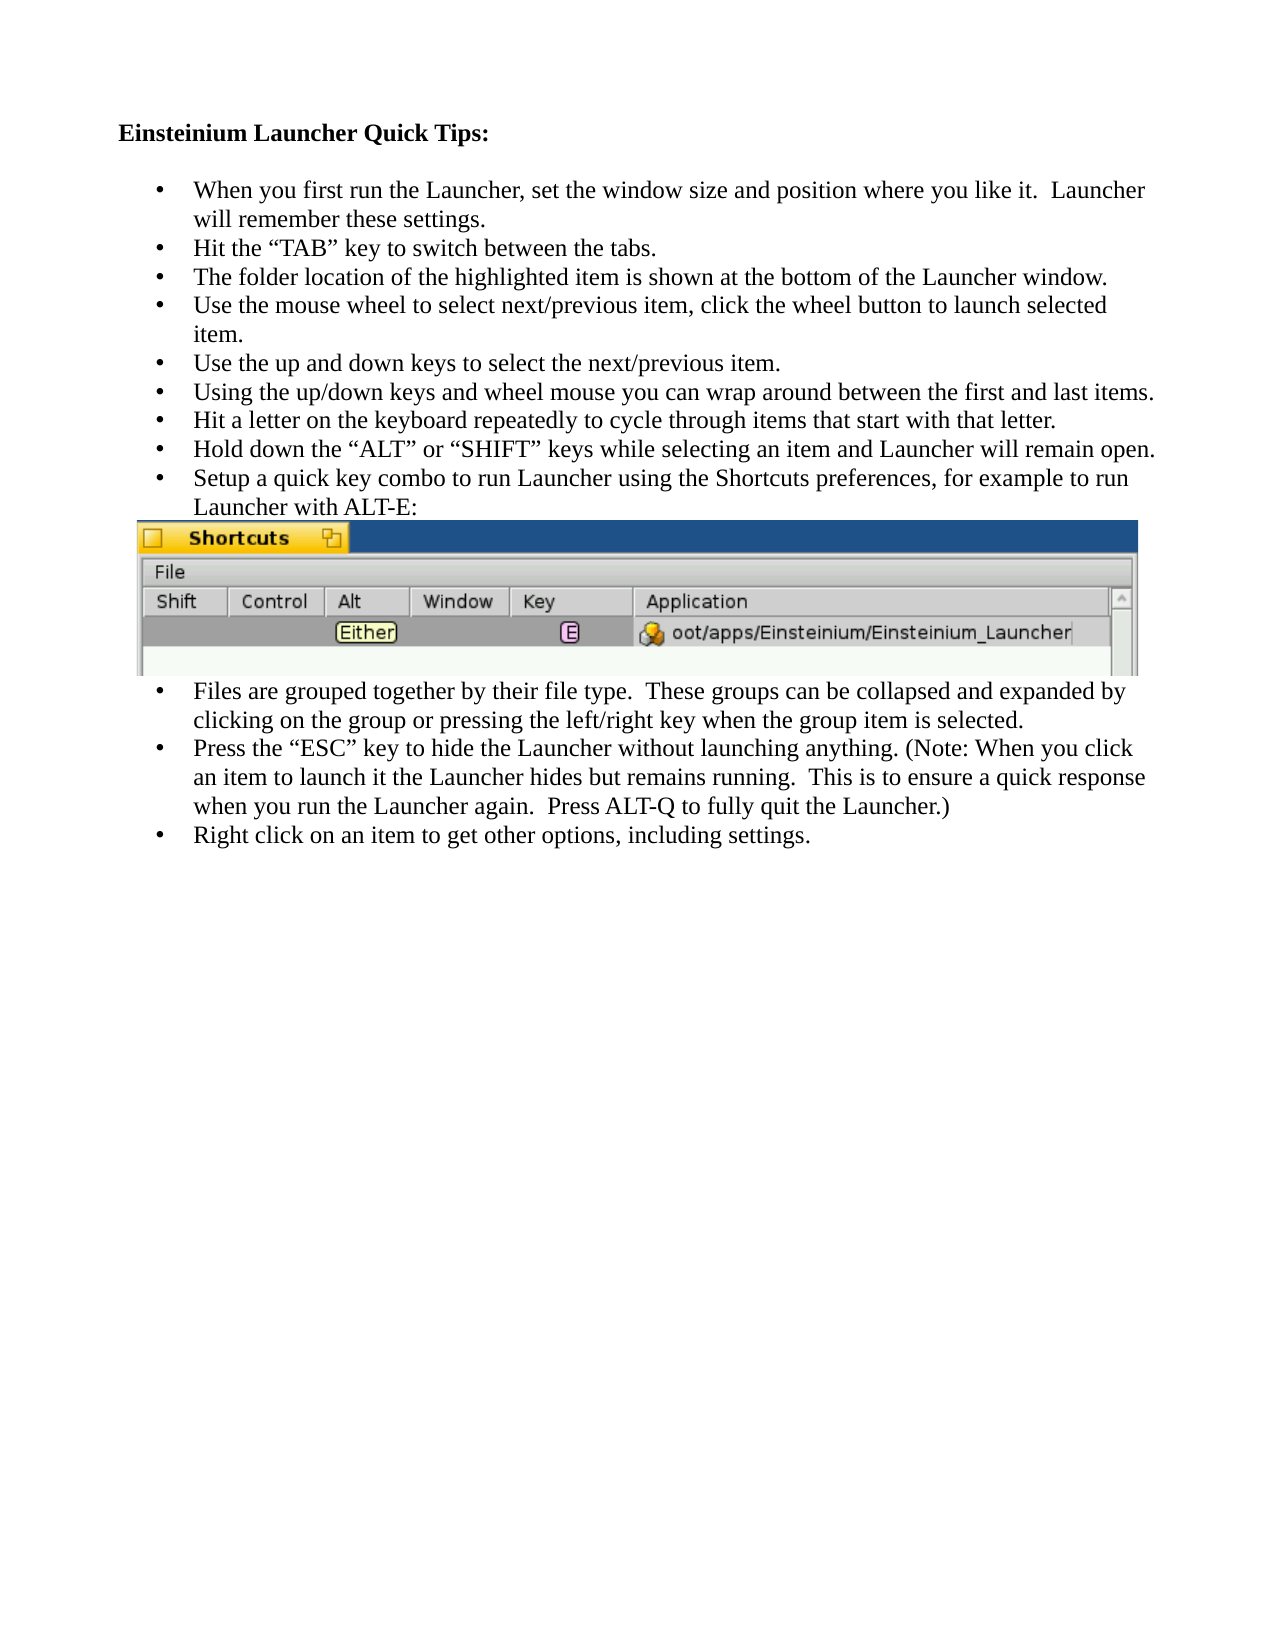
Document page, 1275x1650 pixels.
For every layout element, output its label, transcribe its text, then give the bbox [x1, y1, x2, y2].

list Use the up and down keys to select the next/previous item. [156, 348, 1157, 377]
list The folder location of the highlighted item is shown at the bottom of the Launcher window. [156, 262, 1157, 291]
list Press the “ESC” key to hide the Launcher without launching anything. (Note: When you click an item to launch it the Launcher hides but remains running. This is to ensure a quick response when you run the Launcher again. Press ALT-Q to fully quit the Launcher.) [156, 733, 1157, 820]
list Hold down the “ALT” or “SHIFT” keys while selecting an item and Launcher will remain open. [156, 434, 1157, 463]
list Files are grouped together by their file type. These groups can be collapsed and expanded by clicking on the group or pressing the left/right key when the group item is selected. [156, 521, 1157, 733]
picture [136, 520, 1139, 676]
list Hit the “TAB” key to switch between the tabs. [156, 233, 1157, 262]
text Einsteinium Launcher Quick Tips: [118, 118, 1157, 147]
list Setup a quick key combo to run Launcher using the Shortcuts preferences, for example to run Launcher with ALT-E: [156, 463, 1157, 521]
list Using the up/down keys and wheel mouse you can wrap around between the first and last items. [156, 377, 1157, 406]
list Right click on an item to get other options, including settings. [156, 820, 1157, 848]
list Use the mouse wheel to select next/previous item, click the wheel button to launch selected item. [156, 291, 1157, 348]
list Hit a letter on the keyboard repeatedly to cycle through items that start with that letter. [156, 406, 1157, 434]
list When you first run the Launcher, set the window size and position where you like it. Launcher will remember these settings. [156, 176, 1157, 233]
